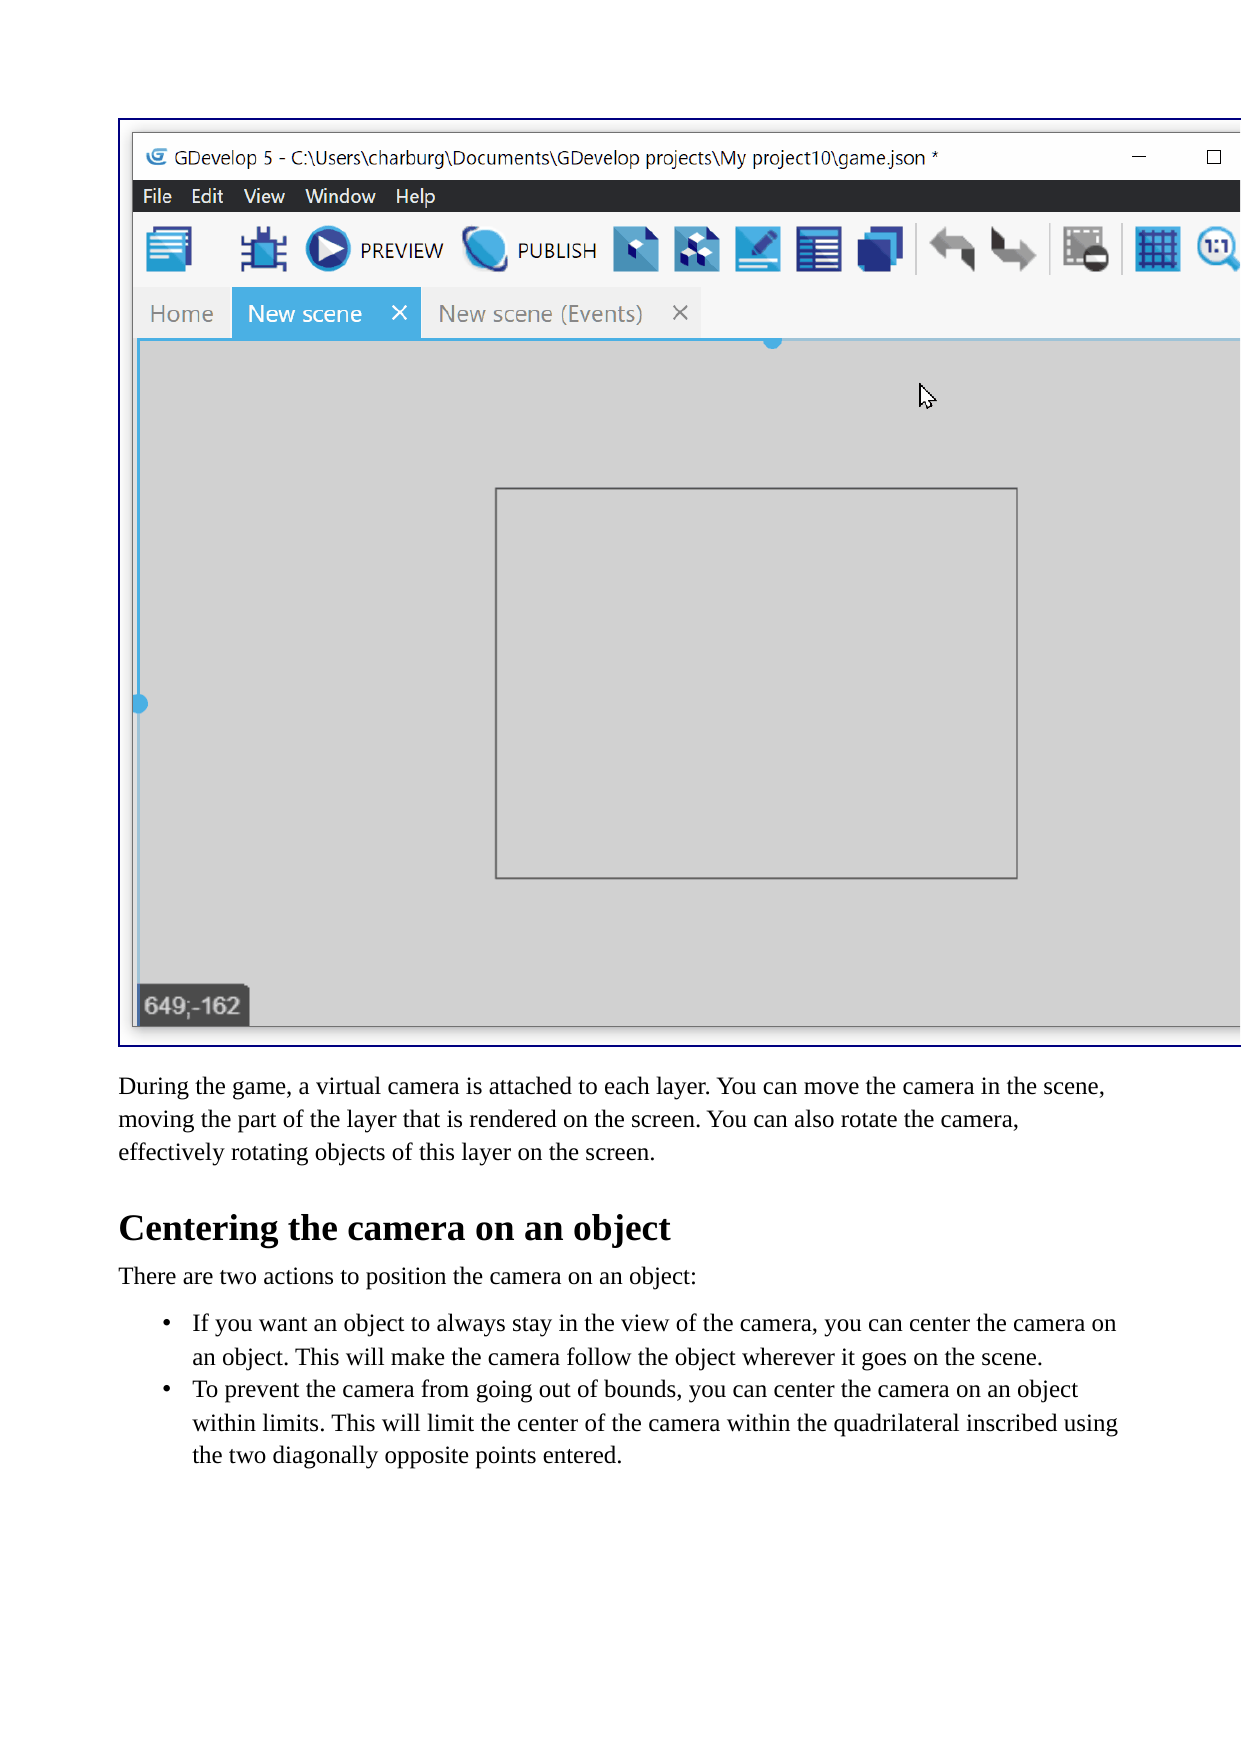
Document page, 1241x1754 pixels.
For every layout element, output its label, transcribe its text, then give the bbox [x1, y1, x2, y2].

picture [120, 120, 1241, 1045]
list To prevent the camera from going out of bounds, you can center the camera on an object within limits. This will limit the center of the camera within the quadrilateral inscribed using the two diagonally opposite points entered. [162, 1374, 1122, 1469]
text There are two actions to position the camera on an object: [118, 1261, 1122, 1290]
list If you want an object to always stay in the view of the camera, you can center the camera on an object. This will make the camera follow the object wherever it goes on the scene. [162, 1308, 1122, 1370]
subtitle Centering the camera on an object [118, 1205, 1122, 1248]
text During the game, a virtual camera is attached to each layer. You can move the camera in the scene, moving the part of the layer that is rendered on the screen. You can also rotate the camera, effectively rotating objects of this layer on the screen. [118, 1071, 1122, 1166]
